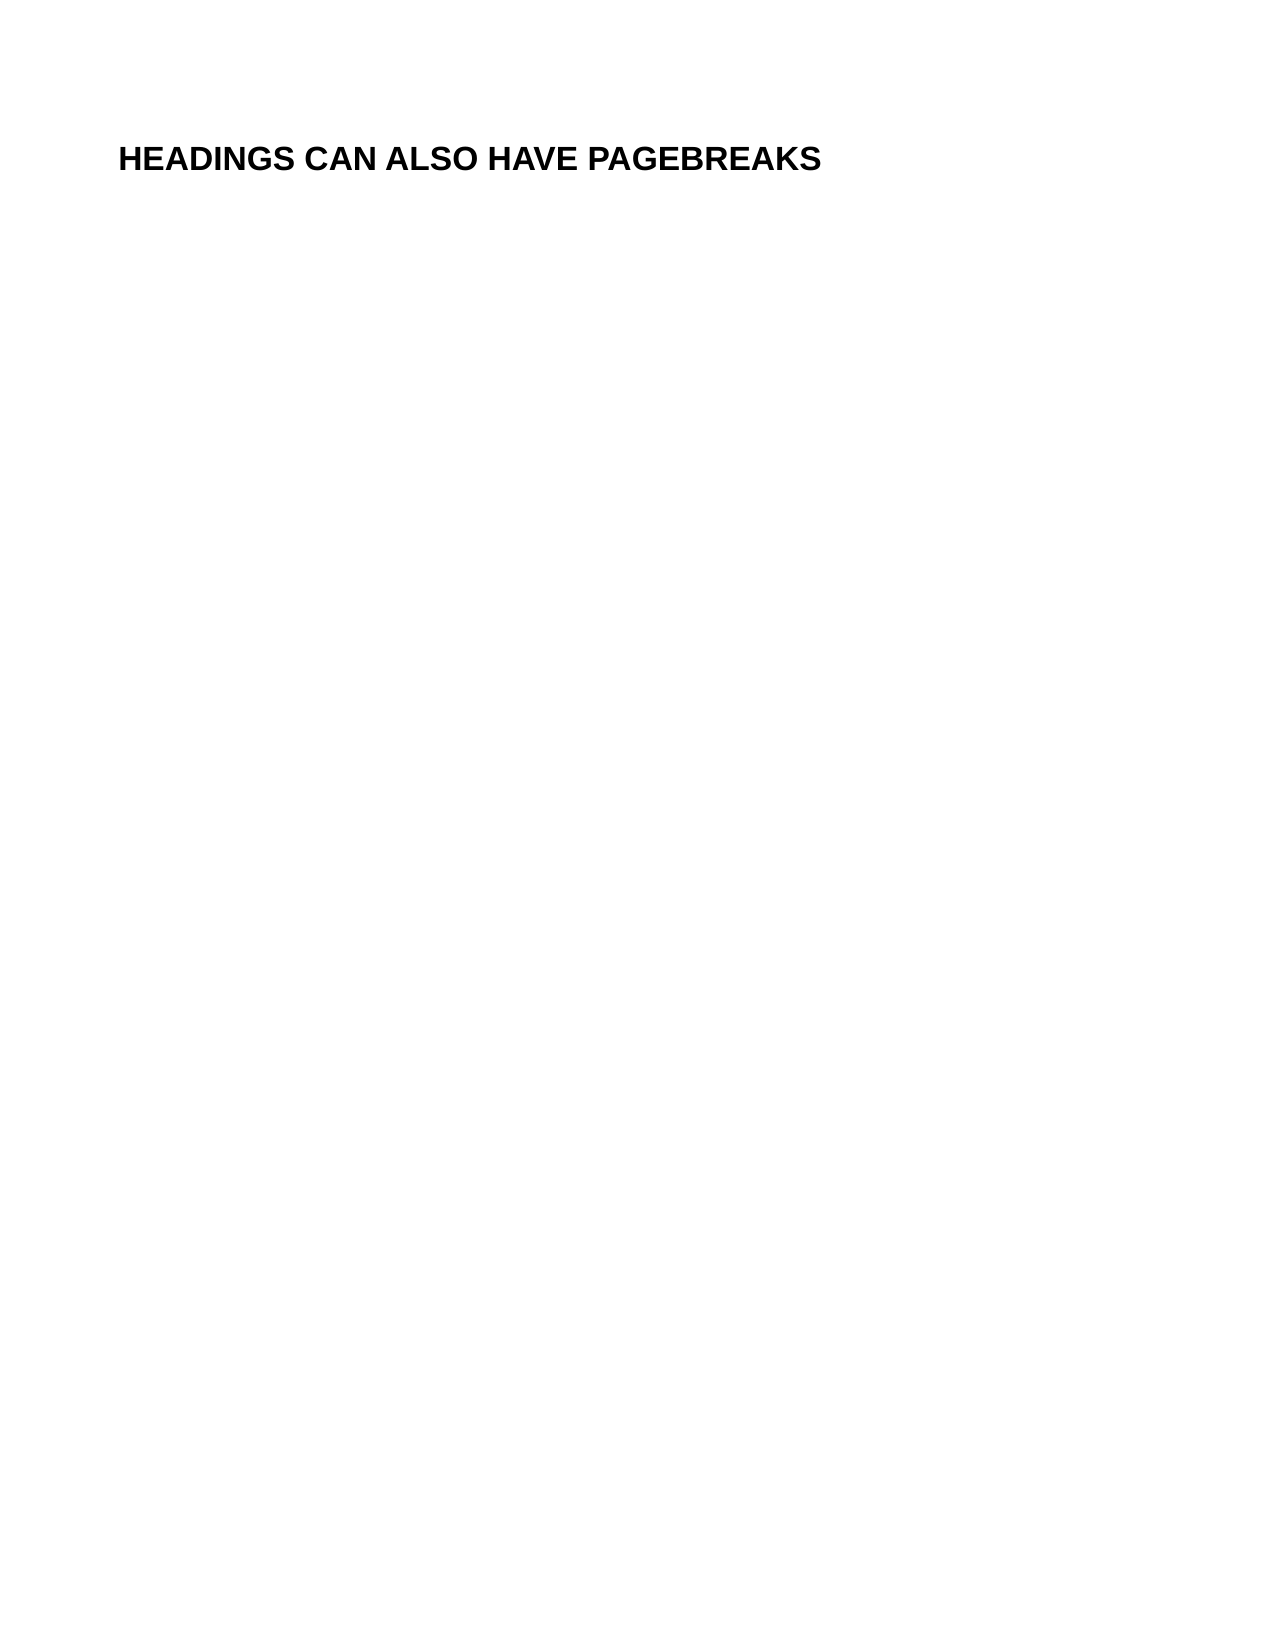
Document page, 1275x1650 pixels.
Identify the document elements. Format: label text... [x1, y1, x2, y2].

subtitle HEADINGS CAN ALSO HAVE PAGEBREAKS [118, 139, 1157, 178]
